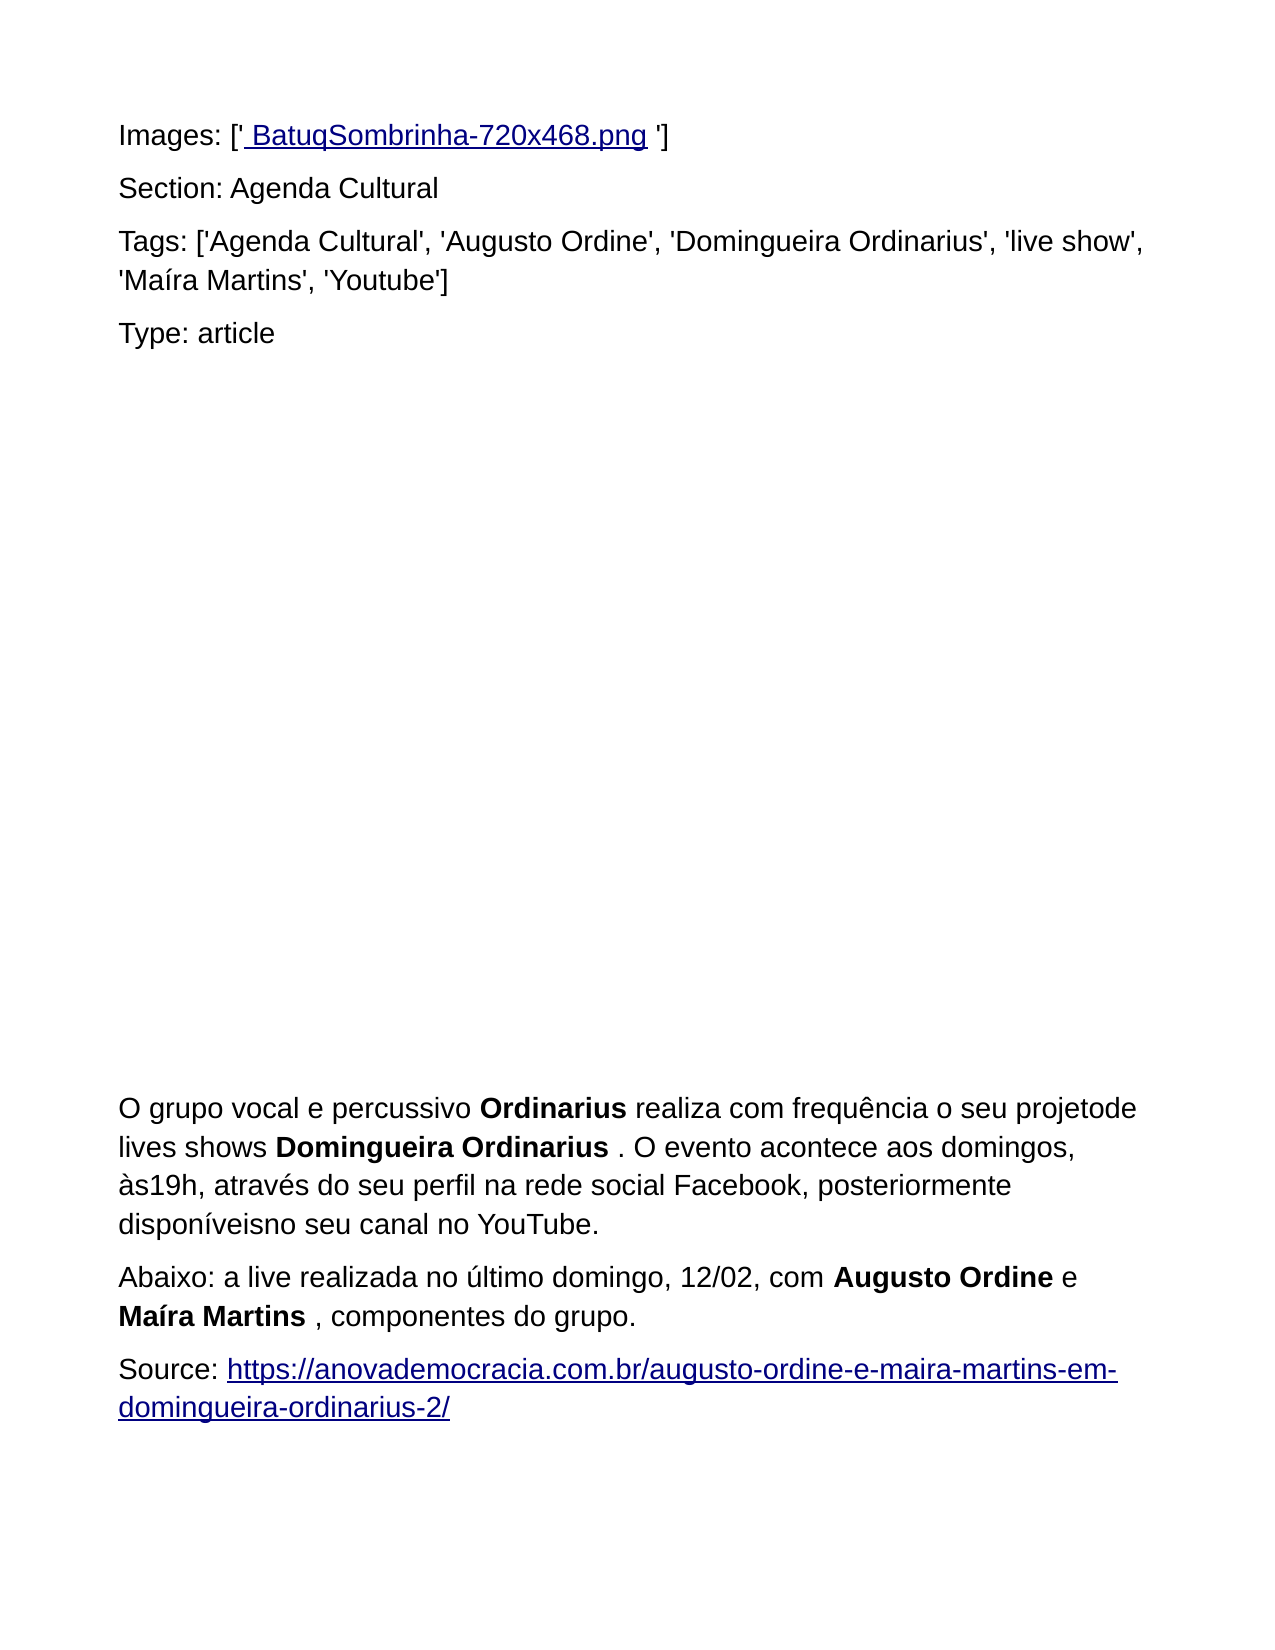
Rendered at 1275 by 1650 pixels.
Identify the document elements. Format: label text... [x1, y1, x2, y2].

text Type: article [118, 316, 1157, 349]
text Source: https://anovademocracia.com.br/augusto-ordine-e-maira-martins-em-domingueira-ordinarius-2/ [118, 1352, 1157, 1424]
text Images: [' BatuqSombrinha-720x468.png '] [118, 118, 1157, 152]
text O grupo vocal e percussivo Ordinarius realiza com frequência o seu projetode lives shows Domingueira Ordinarius . O evento acontece aos domingos, às19h, através do seu perfil na rede social Facebook, posteriormente disponíveisno seu canal no YouTube. [118, 1091, 1157, 1240]
text Section: Agenda Cultural [118, 171, 1157, 205]
text Tags: ['Agenda Cultural', 'Augusto Ordine', 'Domingueira Ordinarius', 'live show', 'Maíra Martins', 'Youtube'] [118, 224, 1157, 296]
text Abaixo: a live realizada no último domingo, 12/02, com Augusto Ordine e Maíra Martins , componentes do grupo. [118, 1260, 1157, 1332]
